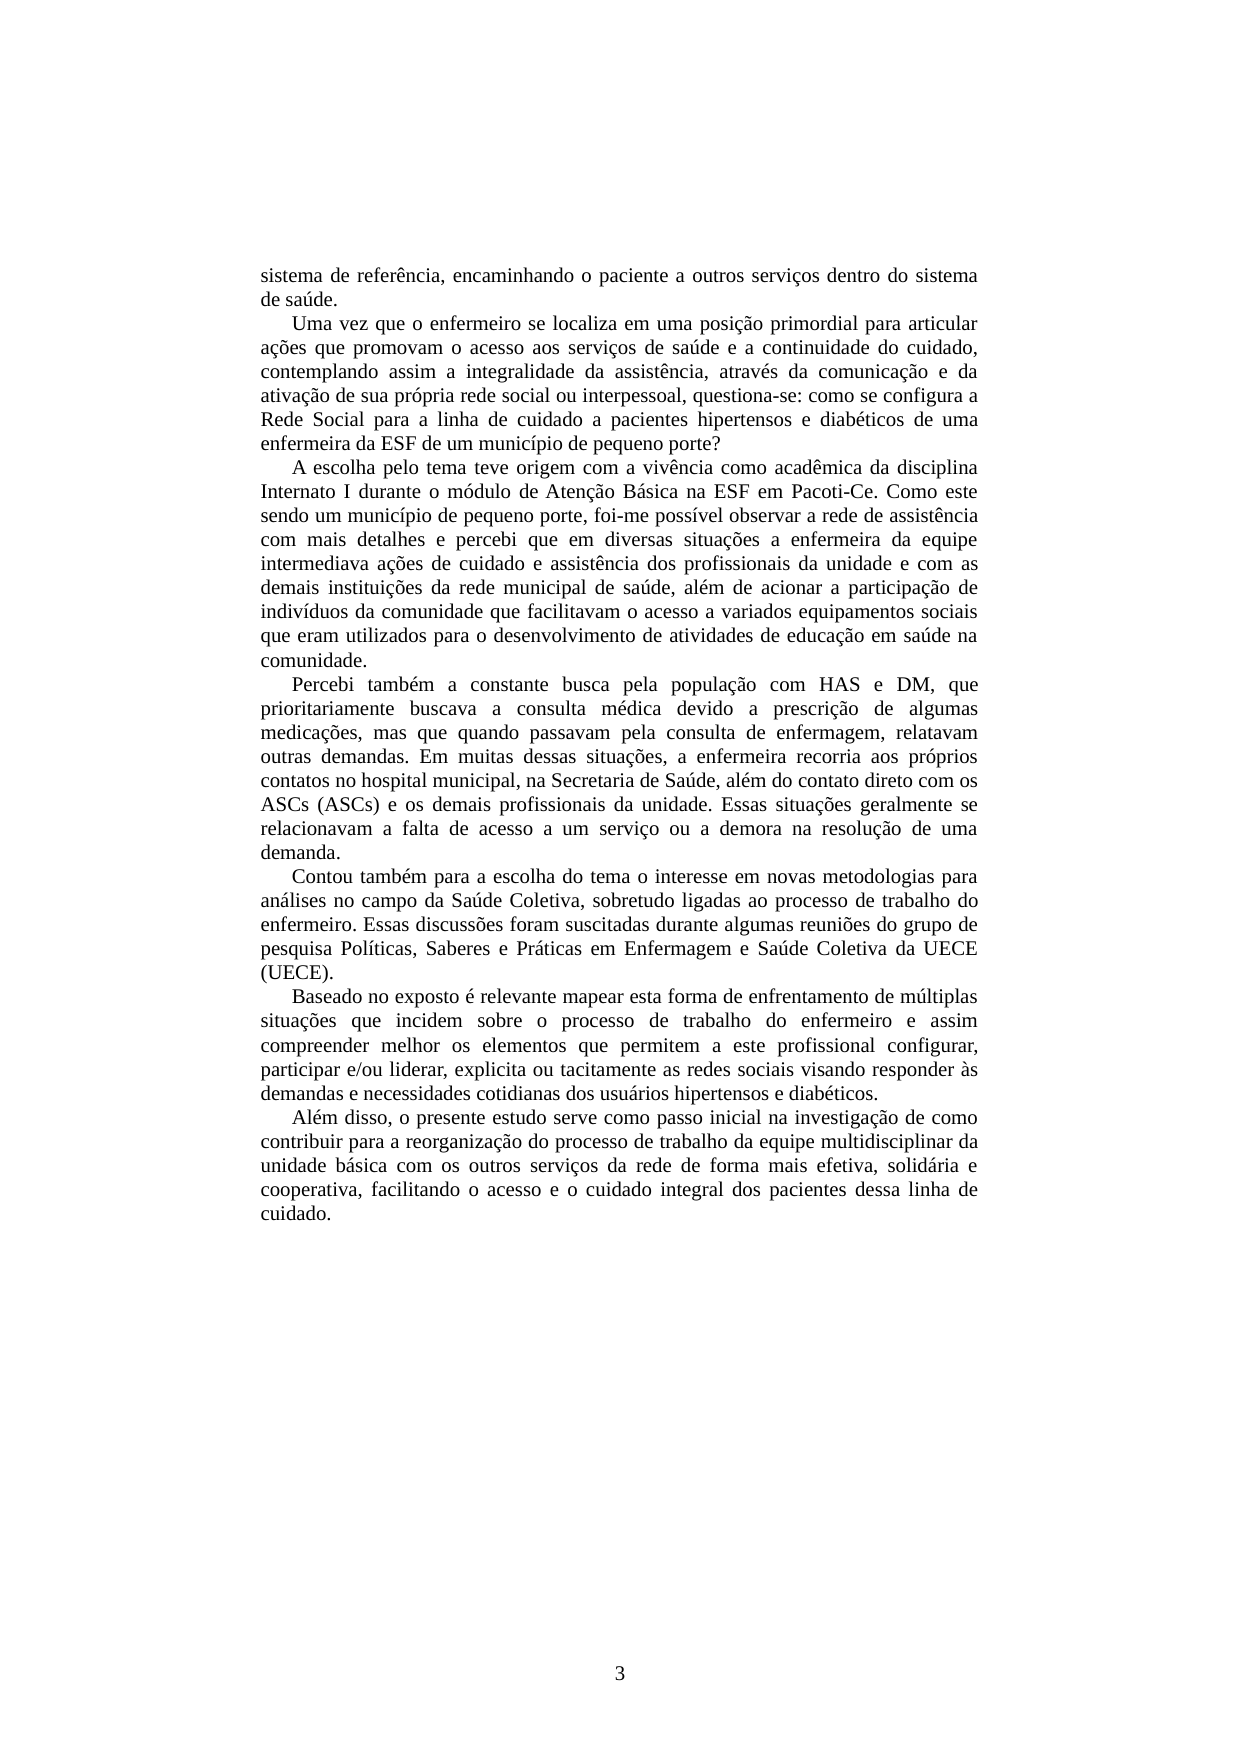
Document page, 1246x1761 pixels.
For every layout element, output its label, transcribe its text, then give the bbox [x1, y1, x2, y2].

text Além disso, o presente estudo serve como passo inicial na investigação de como contribuir para a reorganização do processo de trabalho da equipe multidisciplinar da unidade básica com os outros serviços da rede de forma mais efetiva, solidária e cooperativa, facilitando o acesso e o cuidado integral dos pacientes dessa linha de cuidado. [260, 1105, 979, 1225]
text Contou também para a escolha do tema o interesse em novas metodologias para análises no campo da Saúde Coletiva, sobretudo ligadas ao processo de trabalho do enfermeiro. Essas discussões foram suscitadas durante algumas reuniões do grupo de pesquisa Políticas, Saberes e Práticas em Enfermagem e Saúde Coletiva da UECE (UECE). [260, 864, 979, 984]
text Percebi também a constante busca pela população com HAS e DM, que prioritariamente buscava a consulta médica devido a prescrição de algumas medicações, mas que quando passavam pela consulta de enfermagem, relatavam outras demandas. Em muitas dessas situações, a enfermeira recorria aos próprios contatos no hospital municipal, na Secretaria de Saúde, além do contato direto com os ASCs (ASCs) e os demais profissionais da unidade. Essas situações geralmente se relacionavam a falta de acesso a um serviço ou a demora na resolução de uma demanda. [260, 672, 979, 864]
text sistema de referência, encaminhando o paciente a outros serviços dentro do sistema de saúde. [260, 262, 979, 311]
text A escolha pelo tema teve origem com a vivência como acadêmica da disciplina Internato I durante o módulo de Atenção Básica na ESF em Pacoti-Ce. Como este sendo um município de pequeno porte, foi-me possível observar a rede de assistência com mais detalhes e percebi que em diversas situações a enfermeira da equipe intermediava ações de cuidado e assistência dos profissionais da unidade e com as demais instituições da rede municipal de saúde, além de acionar a participação de indivíduos da comunidade que facilitavam o acesso a variados equipamentos sociais que eram utilizados para o desenvolvimento de atividades de educação em saúde na comunidade. [260, 455, 979, 672]
text Uma vez que o enfermeiro se localiza em uma posição primordial para articular ações que promovam o acesso aos serviços de saúde e a continuidade do cuidado, contemplando assim a integralidade da assistência, através da comunicação e da ativação de sua própria rede social ou interpessoal, questiona-se: como se configura a Rede Social para a linha de cuidado a pacientes hipertensos e diabéticos de uma enfermeira da ESF de um município de pequeno porte? [260, 311, 979, 455]
text Baseado no exposto é relevante mapear esta forma de enfrentamento de múltiplas situações que incidem sobre o processo de trabalho do enfermeiro e assim compreender melhor os elementos que permitem a este profissional configurar, participar e/ou liderar, explicita ou tacitamente as redes sociais visando responder às demandas e necessidades cotidianas dos usuários hipertensos e diabéticos. [260, 984, 979, 1105]
